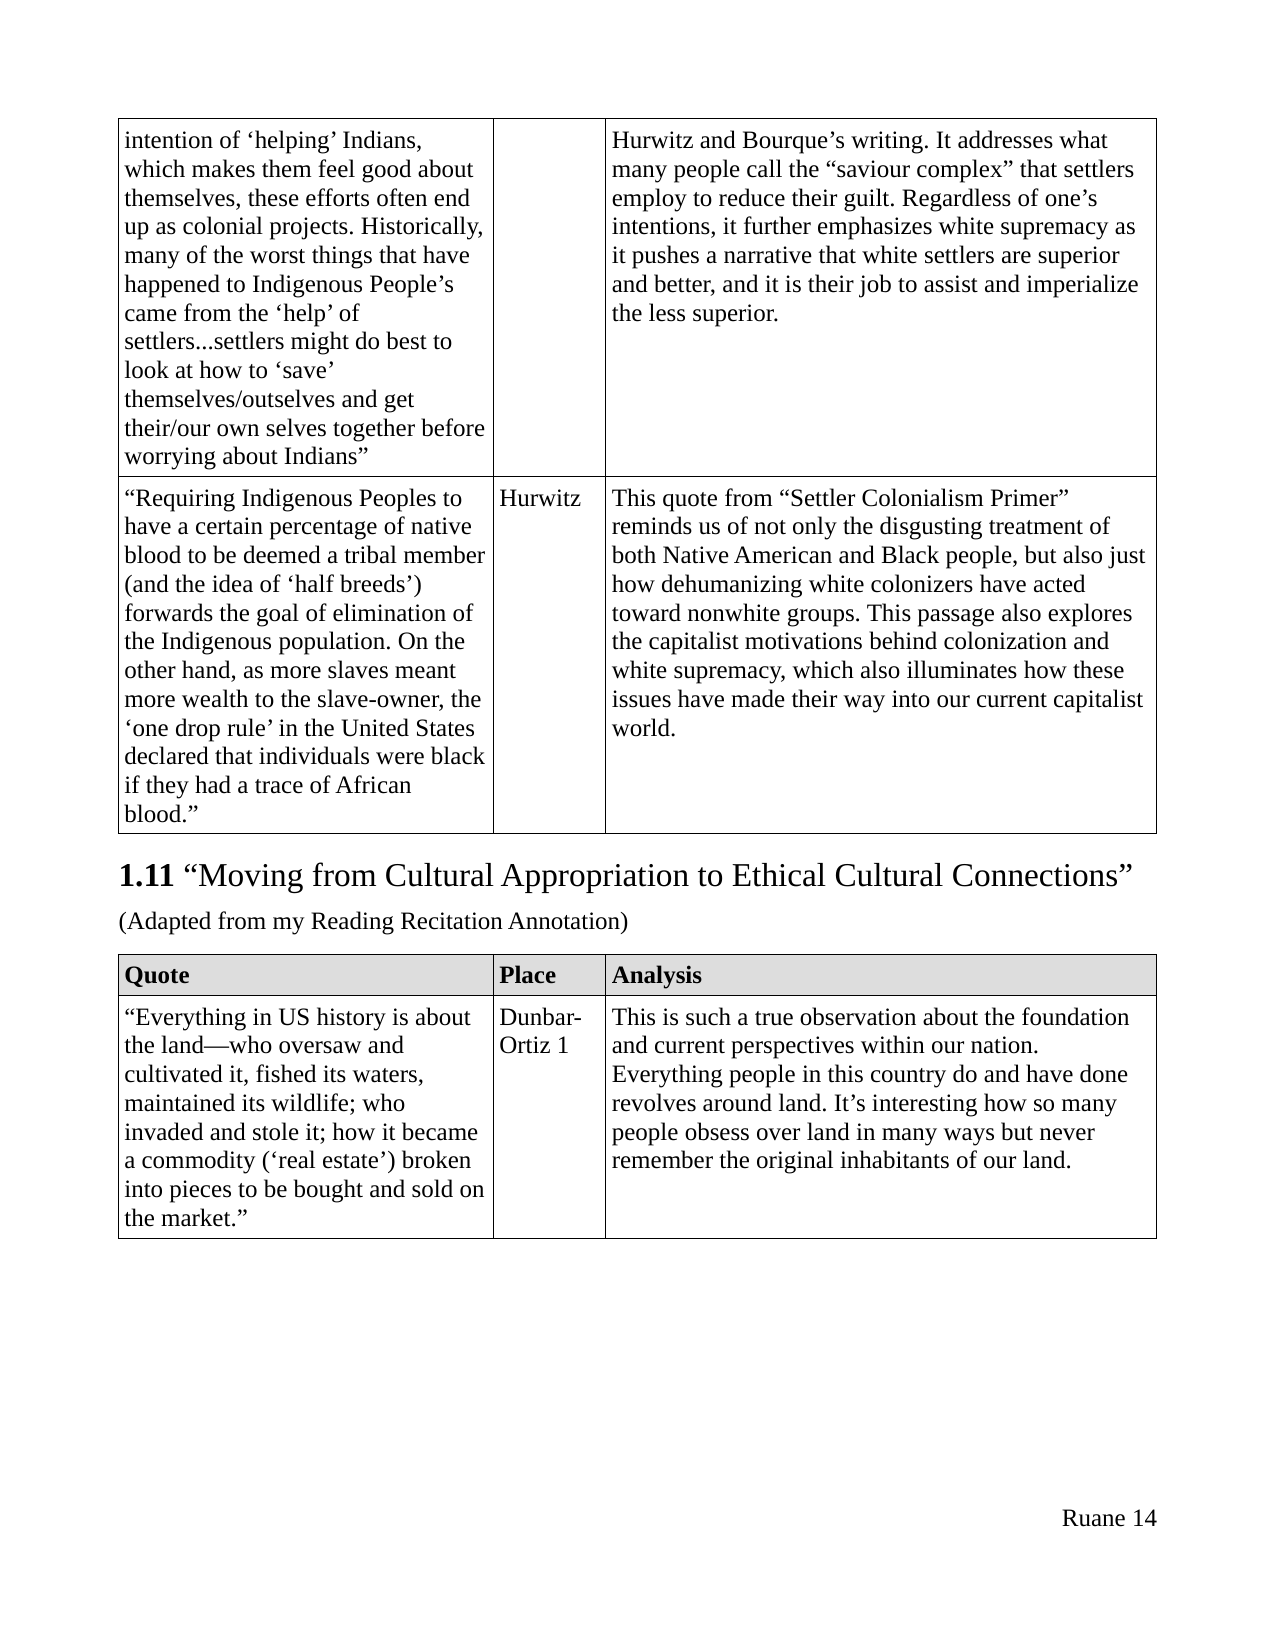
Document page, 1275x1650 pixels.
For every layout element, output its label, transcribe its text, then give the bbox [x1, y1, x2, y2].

table_cell [494, 119, 605, 476]
subtitle 1.11 “Moving from Cultural Appropriation to Ethical Cultural Connections” [118, 855, 1157, 893]
table_cell Hurwitz and Bourque’s writing. It addresses what many people call the “saviour complex” that settlers employ to reduce their guilt. Regardless of one’s intentions, it further emphasizes white supremacy as it pushes a narrative that white settlers are superior and better, and it is their job to assist and imperialize the less superior. [606, 119, 1156, 476]
table_cell This is such a true observation about the foundation and current perspectives within our nation. Everything people in this country do and have done revolves around land. It’s interesting how so many people obsess over land in many ways but never remember the original inhabitants of our land. [606, 996, 1156, 1237]
table_cell intention of ‘helping’ Indians, which makes them feel good about themselves, these efforts often end up as colonial projects. Historically, many of the worst things that have happened to Indigenous People’s came from the ‘help’ of settlers...settlers might do best to look at how to ‘save’ themselves/outselves and get their/our own selves together before worrying about Indians” [119, 119, 493, 476]
table_header Quote [119, 955, 493, 995]
table_cell Dunbar-Ortiz 1 [494, 996, 605, 1237]
table_cell “Requiring Indigenous Peoples to have a certain percentage of native blood to be deemed a tribal member (and the idea of ‘half breeds’) forwards the goal of elimination of the Indigenous population. On the other hand, as more slaves meant more wealth to the slave-owner, the ‘one drop rule’ in the United States declared that individuals were black if they had a trace of African blood.” [119, 477, 493, 833]
table_cell Hurwitz [494, 477, 605, 833]
table_cell This quote from “Settler Colonialism Primer” reminds us of not only the disgusting treatment of both Native American and Black people, but also just how dehumanizing white colonizers have acted toward nonwhite groups. This passage also explores the capitalist motivations behind colonization and white supremacy, which also illuminates how these issues have made their way into our current capitalist world. [606, 477, 1156, 833]
table_header Analysis [606, 955, 1156, 995]
table_cell “Everything in US history is about the land—who oversaw and cultivated it, fished its waters, maintained its wildlife; who invaded and stole it; how it became a commodity (‘real estate’) broken into pieces to be bought and sold on the market.” [119, 996, 493, 1237]
text (Adapted from my Reading Recitation Annotation) [118, 906, 1157, 935]
table_header Place [494, 955, 605, 995]
